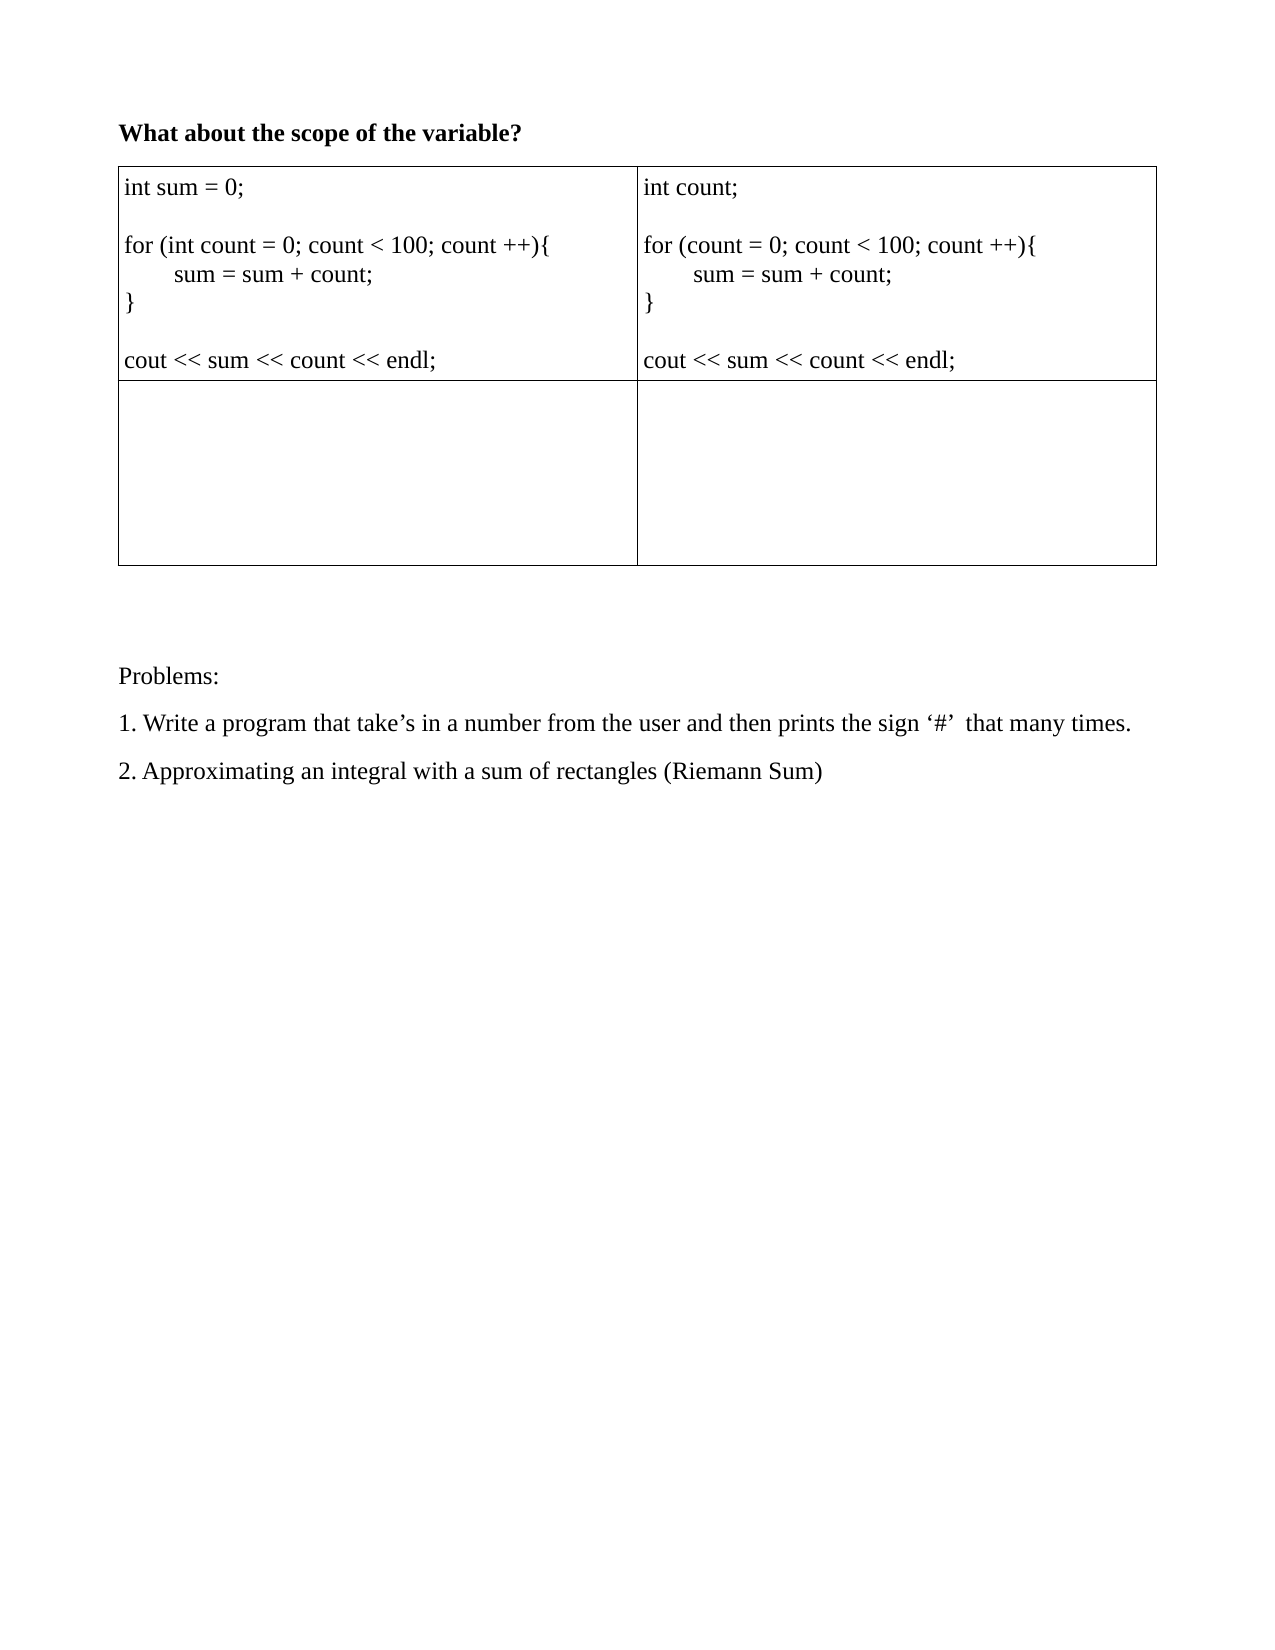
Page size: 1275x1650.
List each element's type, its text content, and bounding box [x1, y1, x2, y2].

text 2. Approximating an integral with a sum of rectangles (Riemann Sum) [118, 756, 1157, 785]
text 1. Write a program that take’s in a number from the user and then prints the sign ‘#’ that many times. [118, 708, 1157, 737]
table_cell [638, 381, 1156, 564]
table_header int sum = 0; for (int count = 0; count < 100; count ++){ sum = sum + count; } cout << sum << count << endl; [119, 167, 637, 379]
table_cell [119, 381, 637, 564]
text Problems: [118, 661, 1157, 689]
table_header int count; for (count = 0; count < 100; count ++){ sum = sum + count; } cout << sum << count << endl; [638, 167, 1156, 379]
text What about the scope of the variable? [118, 118, 1157, 147]
